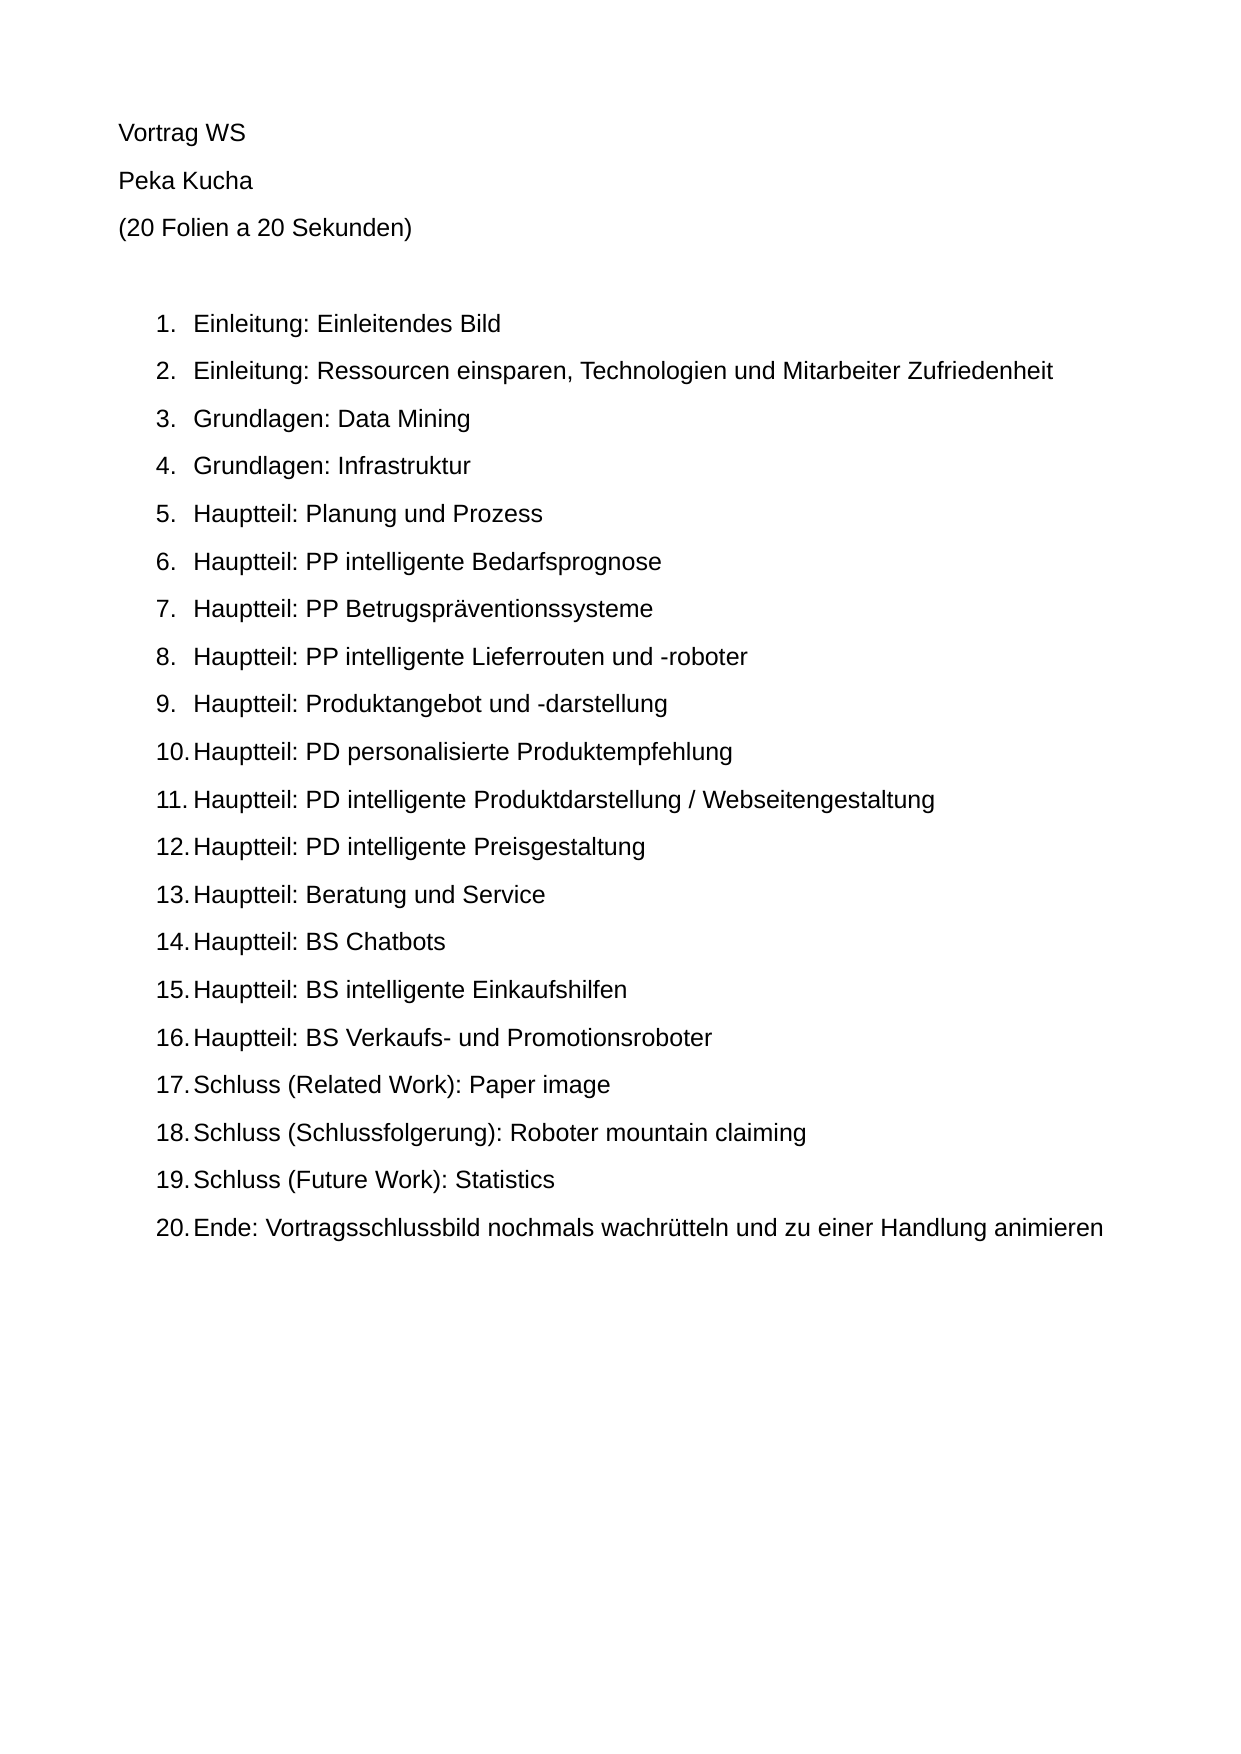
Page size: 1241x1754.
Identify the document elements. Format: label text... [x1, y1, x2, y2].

list Hauptteil: BS Verkaufs- und Promotionsroboter [156, 1023, 1122, 1051]
list Hauptteil: PD intelligente Preisgestaltung [156, 832, 1122, 861]
list Hauptteil: BS Chatbots [156, 927, 1122, 956]
list Hauptteil: Planung und Prozess [156, 499, 1122, 528]
text Peka Kucha [118, 166, 1122, 194]
list Hauptteil: Produktangebot und -darstellung [156, 689, 1122, 718]
list Schluss (Schlussfolgerung): Roboter mountain claiming [156, 1118, 1122, 1147]
list Grundlagen: Infrastruktur [156, 451, 1122, 480]
list Einleitung: Einleitendes Bild [156, 308, 1122, 337]
list Schluss (Future Work): Statistics [156, 1165, 1122, 1194]
text Vortrag WS [118, 118, 1122, 147]
list Schluss (Related Work): Paper image [156, 1070, 1122, 1099]
list Hauptteil: BS intelligente Einkaufshilfen [156, 975, 1122, 1004]
list Hauptteil: PP intelligente Lieferrouten und -roboter [156, 642, 1122, 671]
list Hauptteil: Beratung und Service [156, 880, 1122, 908]
list Hauptteil: PP intelligente Bedarfsprognose [156, 547, 1122, 575]
list Hauptteil: PD personalisierte Produktempfehlung [156, 737, 1122, 766]
list Hauptteil: PD intelligente Produktdarstellung / Webseitengestaltung [156, 784, 1122, 813]
text (20 Folien a 20 Sekunden) [118, 213, 1122, 242]
list Hauptteil: PP Betrugspräventionssysteme [156, 594, 1122, 623]
list Einleitung: Ressourcen einsparen, Technologien und Mitarbeiter Zufriedenheit [156, 356, 1122, 385]
list Grundlagen: Data Mining [156, 404, 1122, 432]
list Ende: Vortragsschlussbild nochmals wachrütteln und zu einer Handlung animieren [156, 1213, 1122, 1242]
